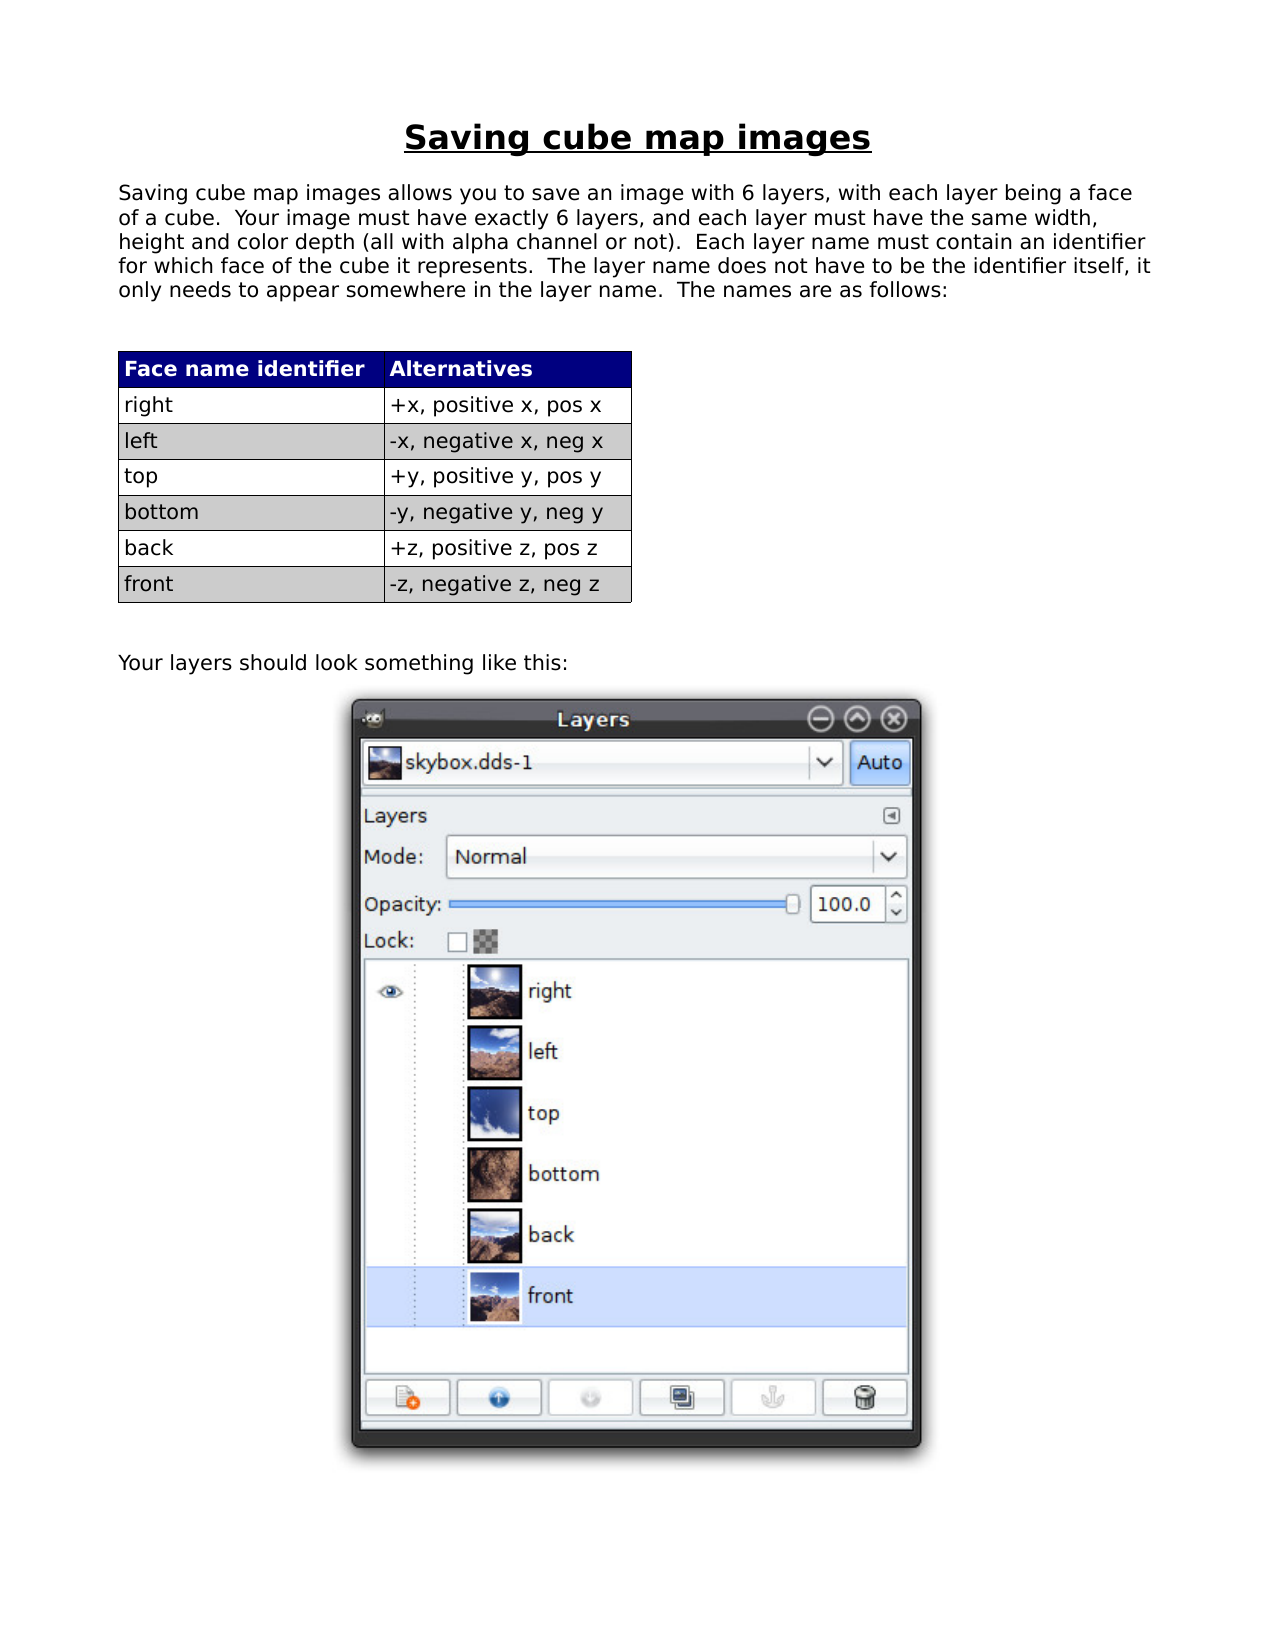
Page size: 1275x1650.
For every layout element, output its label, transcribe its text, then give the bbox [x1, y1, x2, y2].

table_cell top [119, 460, 384, 494]
table_cell right [119, 388, 384, 423]
table_cell +y, positive y, pos y [385, 460, 631, 494]
table_cell left [119, 424, 384, 459]
text Your layers should look something like this: [118, 651, 1157, 675]
table_cell -y, negative y, neg y [385, 496, 631, 530]
text Saving cube map images [118, 118, 1157, 157]
table_cell -x, negative x, neg x [385, 424, 631, 459]
table_header Alternatives [385, 352, 631, 387]
table_cell bottom [119, 496, 384, 530]
table_cell +z, positive z, pos z [385, 531, 631, 566]
picture [332, 684, 943, 1474]
table_cell front [119, 567, 384, 602]
table_cell -z, negative z, neg z [385, 567, 631, 602]
table_cell +x, positive x, pos x [385, 388, 631, 423]
table_cell back [119, 531, 384, 566]
text Saving cube map images allows you to save an image with 6 layers, with each layer being a face of a cube. Your image must have exactly 6 layers, and each layer must have the same width, height and color depth (all with alpha channel or not). Each layer name must contain an identifier for which face of the cube it represents. The layer name does not have to be the identifier itself, it only needs to appear somewhere in the layer name. The names are as follows: [118, 181, 1157, 303]
table_header Face name identifier [119, 352, 384, 387]
